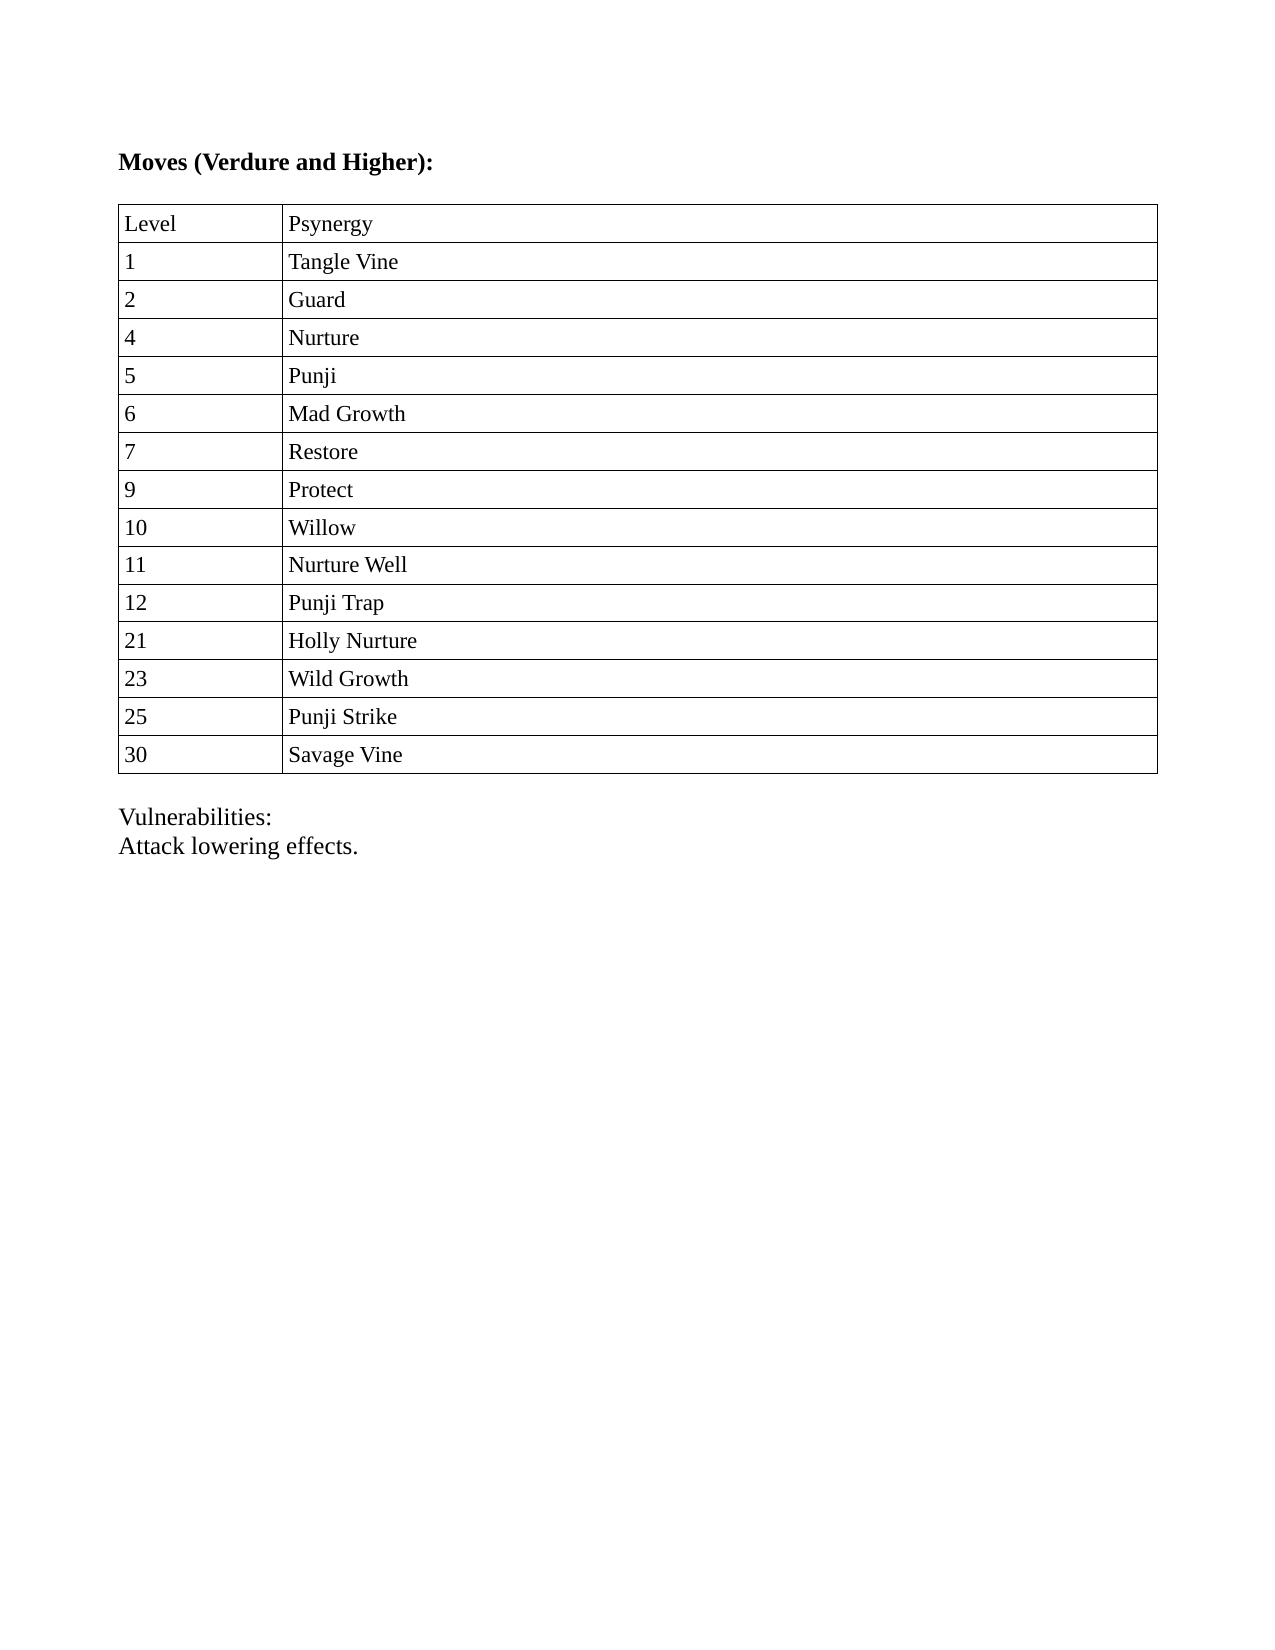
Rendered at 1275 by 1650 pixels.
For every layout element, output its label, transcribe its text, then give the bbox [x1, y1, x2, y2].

table_cell 7 [119, 433, 282, 470]
table_cell Punji Strike [283, 698, 1157, 735]
table_cell 21 [119, 622, 282, 659]
table_cell 5 [119, 357, 282, 394]
table_cell 23 [119, 660, 282, 697]
table_cell 12 [119, 585, 282, 621]
table_cell Guard [283, 281, 1157, 318]
table_cell 11 [119, 547, 282, 583]
table_cell Nurture Well [283, 547, 1157, 583]
table_cell 10 [119, 509, 282, 546]
text Vulnerabilities: [118, 802, 1157, 831]
table_cell Tangle Vine [283, 243, 1157, 280]
table_cell Nurture [283, 319, 1157, 356]
table_cell 2 [119, 281, 282, 318]
table_cell Wild Growth [283, 660, 1157, 697]
table_cell Mad Growth [283, 395, 1157, 432]
text Moves (Verdure and Higher): [118, 147, 1157, 176]
table_cell 30 [119, 736, 282, 773]
table_header Psynergy [283, 205, 1157, 242]
table_cell 1 [119, 243, 282, 280]
table_cell Willow [283, 509, 1157, 546]
table_cell Punji Trap [283, 585, 1157, 621]
table_cell Holly Nurture [283, 622, 1157, 659]
table_cell 4 [119, 319, 282, 356]
table_header Level [119, 205, 282, 242]
table_cell 25 [119, 698, 282, 735]
text Attack lowering effects. [118, 831, 1157, 859]
table_cell 9 [119, 471, 282, 508]
table_cell Savage Vine [283, 736, 1157, 773]
table_cell 6 [119, 395, 282, 432]
table_cell Protect [283, 471, 1157, 508]
table_cell Restore [283, 433, 1157, 470]
table_cell Punji [283, 357, 1157, 394]
